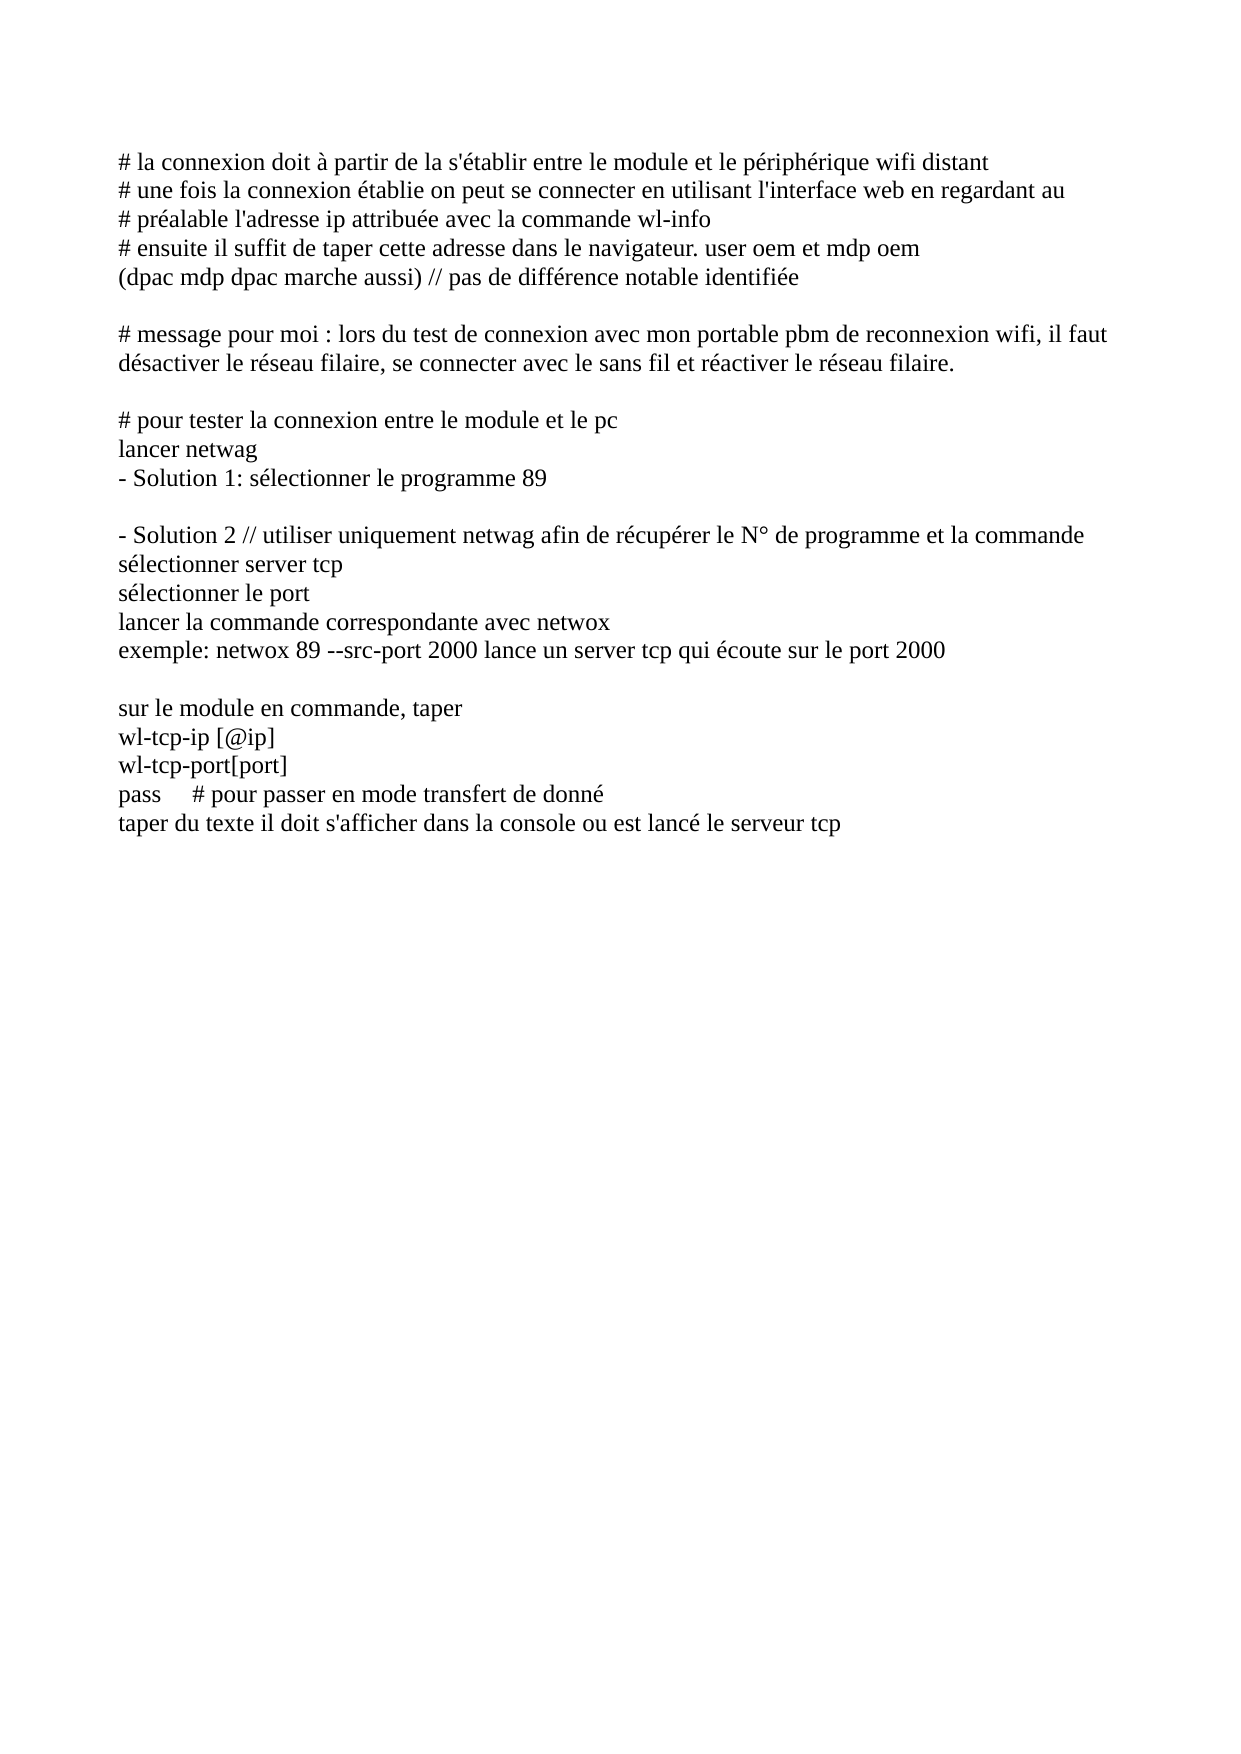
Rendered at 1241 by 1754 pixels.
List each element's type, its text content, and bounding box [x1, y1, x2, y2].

text # message pour moi : lors du test de connexion avec mon portable pbm de reconnexion wifi, il faut désactiver le réseau filaire, se connecter avec le sans fil et réactiver le réseau filaire. [118, 319, 1122, 377]
text sélectionner le port [118, 578, 1122, 607]
text # pour tester la connexion entre le module et le pc [118, 406, 1122, 434]
text (dpac mdp dpac marche aussi) // pas de différence notable identifiée [118, 262, 1122, 291]
text # ensuite il suffit de taper cette adresse dans le navigateur. user oem et mdp oem [118, 233, 1122, 262]
text pass # pour passer en mode transfert de donné [118, 779, 1122, 808]
text lancer netwag [118, 434, 1122, 463]
text wl-tcp-port[port] [118, 751, 1122, 779]
text lancer la commande correspondante avec netwox [118, 607, 1122, 636]
text sur le module en commande, taper [118, 693, 1122, 722]
text - Solution 2 // utiliser uniquement netwag afin de récupérer le N° de programme et la commande [118, 521, 1122, 549]
text - Solution 1: sélectionner le programme 89 [118, 463, 1122, 492]
text exemple: netwox 89 --src-port 2000 lance un server tcp qui écoute sur le port 2000 [118, 636, 1122, 664]
text # une fois la connexion établie on peut se connecter en utilisant l'interface web en regardant au [118, 176, 1122, 204]
text sélectionner server tcp [118, 549, 1122, 578]
text wl-tcp-ip [@ip] [118, 722, 1122, 751]
text taper du texte il doit s'afficher dans la console ou est lancé le serveur tcp [118, 808, 1122, 837]
text # préalable l'adresse ip attribuée avec la commande wl-info [118, 204, 1122, 233]
text # la connexion doit à partir de la s'établir entre le module et le périphérique wifi distant [118, 147, 1122, 176]
